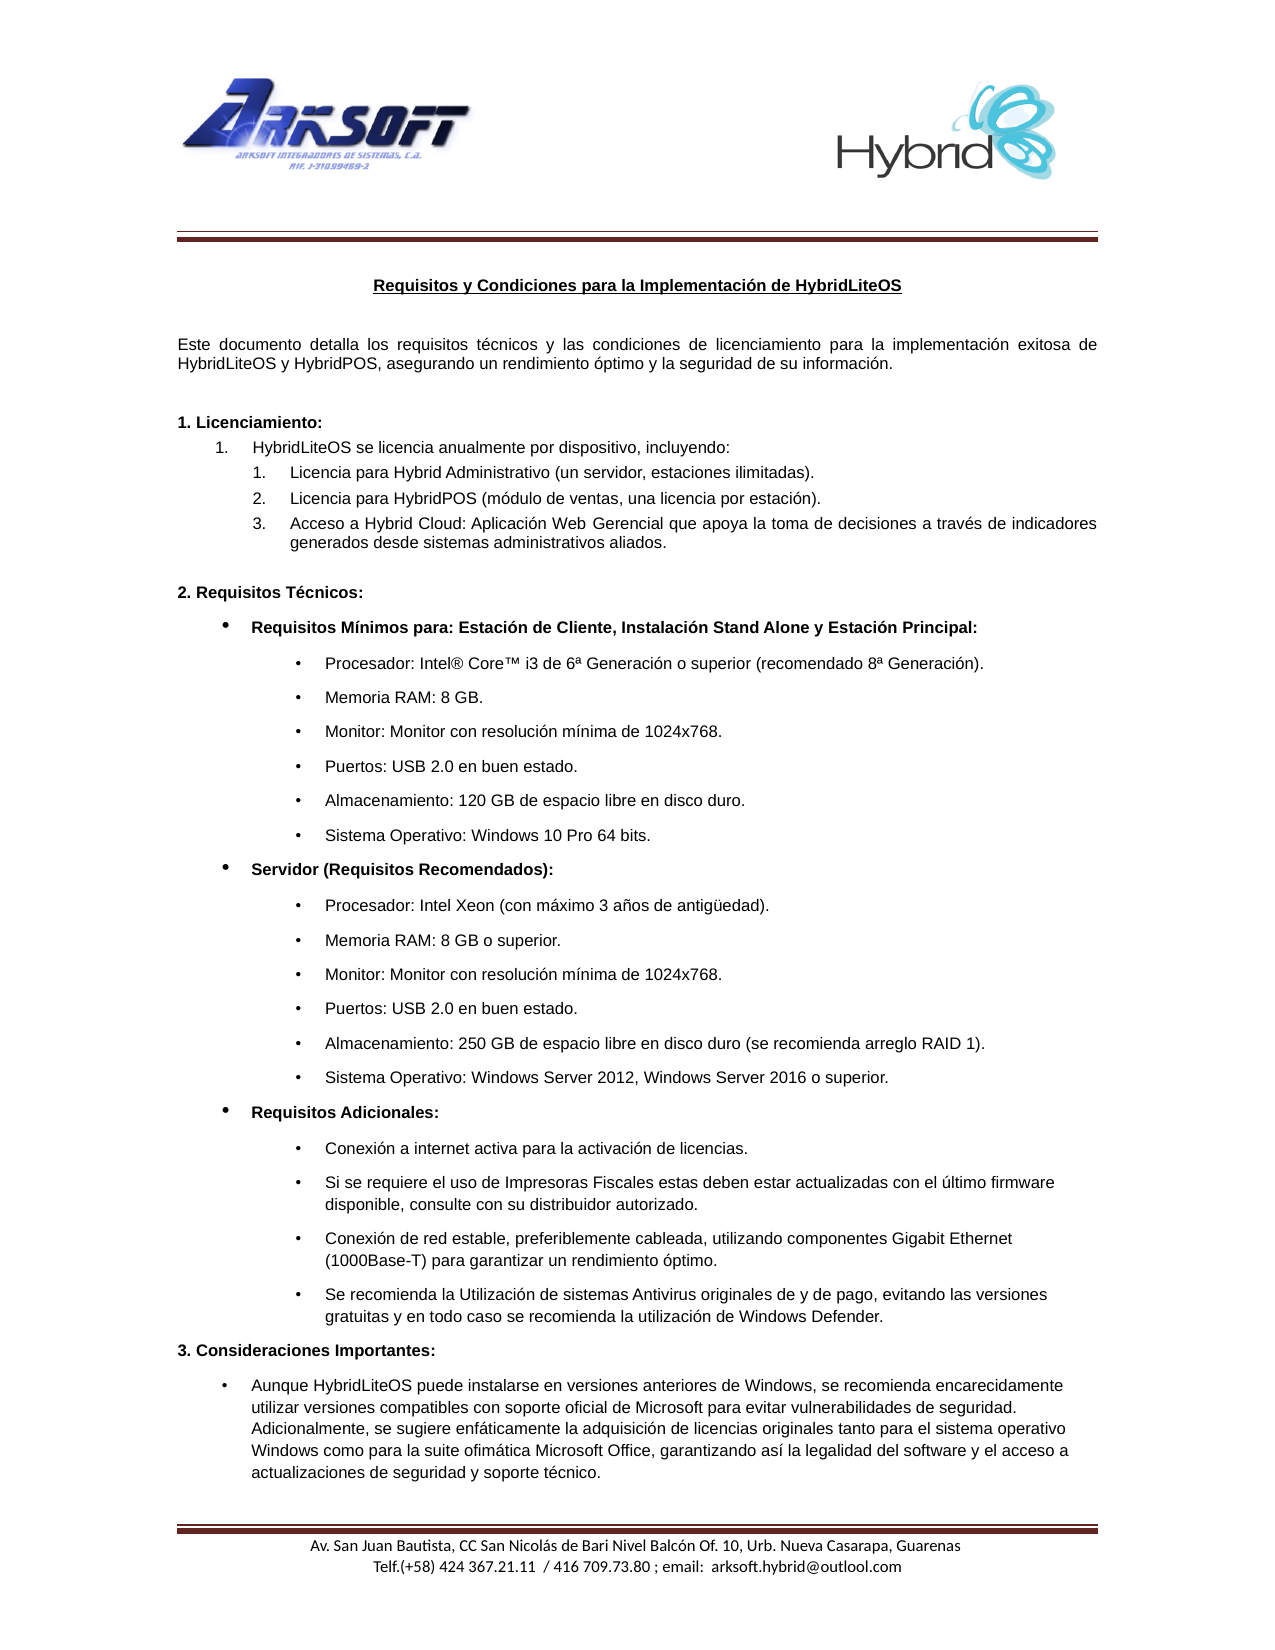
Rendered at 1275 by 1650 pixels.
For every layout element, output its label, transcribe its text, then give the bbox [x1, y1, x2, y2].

picture [177, 73, 484, 173]
text 2. Requisitos Técnicos: [177, 583, 1098, 602]
list Memoria RAM: 8 GB o superior. [295, 930, 1098, 949]
list Requisitos Adicionales: [222, 1102, 1098, 1123]
list Conexión a internet activa para la activación de licencias. [295, 1138, 1098, 1158]
text Requisitos y Condiciones para la Implementación de HybridLiteOS [177, 276, 1098, 295]
text 1. Licenciamiento: [177, 413, 1098, 432]
text Este documento detalla los requisitos técnicos y las condiciones de licenciamiento para la implementación exitosa de HybridLiteOS y HybridPOS, asegurando un rendimiento óptimo y la seguridad de su información. [177, 335, 1098, 373]
list Licencia para Hybrid Administrativo (un servidor, estaciones ilimitadas). [252, 463, 1098, 482]
list Almacenamiento: 120 GB de espacio libre en disco duro. [295, 791, 1098, 810]
list Licencia para HybridPOS (módulo de ventas, una licencia por estación). [252, 488, 1098, 508]
list Acceso a Hybrid Cloud: Aplicación Web Gerencial que apoya la toma de decisiones a través de indicadores generados desde sistemas administrativos aliados. [252, 513, 1098, 552]
list HybridLiteOS se licencia anualmente por dispositivo, incluyendo: [215, 438, 1098, 457]
list Requisitos Mínimos para: Estación de Cliente, Instalación Stand Alone y Estación Principal: [222, 617, 1098, 638]
list Si se requiere el uso de Impresoras Fiscales estas deben estar actualizadas con el último firmware disponible, consulte con su distribuidor autorizado. [295, 1173, 1098, 1214]
picture [833, 81, 1059, 191]
list Procesador: Intel® Core™ i3 de 6ª Generación o superior (recomendado 8ª Generación). [295, 653, 1098, 673]
list Conexión de red estable, preferiblemente cableada, utilizando componentes Gigabit Ethernet (1000Base-T) para garantizar un rendimiento óptimo. [295, 1229, 1098, 1270]
text 3. Consideraciones Importantes: [177, 1341, 1098, 1360]
list Almacenamiento: 250 GB de espacio libre en disco duro (se recomienda arreglo RAID 1). [295, 1033, 1098, 1053]
list Monitor: Monitor con resolución mínima de 1024x768. [295, 722, 1098, 741]
list Sistema Operativo: Windows Server 2012, Windows Server 2016 o superior. [295, 1068, 1098, 1087]
list Servidor (Requisitos Recomendados): [222, 860, 1098, 881]
list Memoria RAM: 8 GB. [295, 688, 1098, 707]
list Aunque HybridLiteOS puede instalarse en versiones anteriores de Windows, se recomienda encarecidamente utilizar versiones compatibles con soporte oficial de Microsoft para evitar vulnerabilidades de seguridad. Adicionalmente, se sugiere enfáticamente la adquisición de licencias originales tanto para el sistema operativo Windows como para la suite ofimática Microsoft Office, garantizando así la legalidad del software y el acceso a actualizaciones de seguridad y soporte técnico. [222, 1376, 1098, 1482]
list Se recomienda la Utilización de sistemas Antivirus originales de y de pago, evitando las versiones gratuitas y en todo caso se recomienda la utilización de Windows Defender. [295, 1285, 1098, 1326]
list Puertos: USB 2.0 en buen estado. [295, 999, 1098, 1018]
list Monitor: Monitor con resolución mínima de 1024x768. [295, 965, 1098, 984]
list Sistema Operativo: Windows 10 Pro 64 bits. [295, 825, 1098, 844]
list Puertos: USB 2.0 en buen estado. [295, 757, 1098, 776]
list Procesador: Intel Xeon (con máximo 3 años de antigüedad). [295, 896, 1098, 915]
